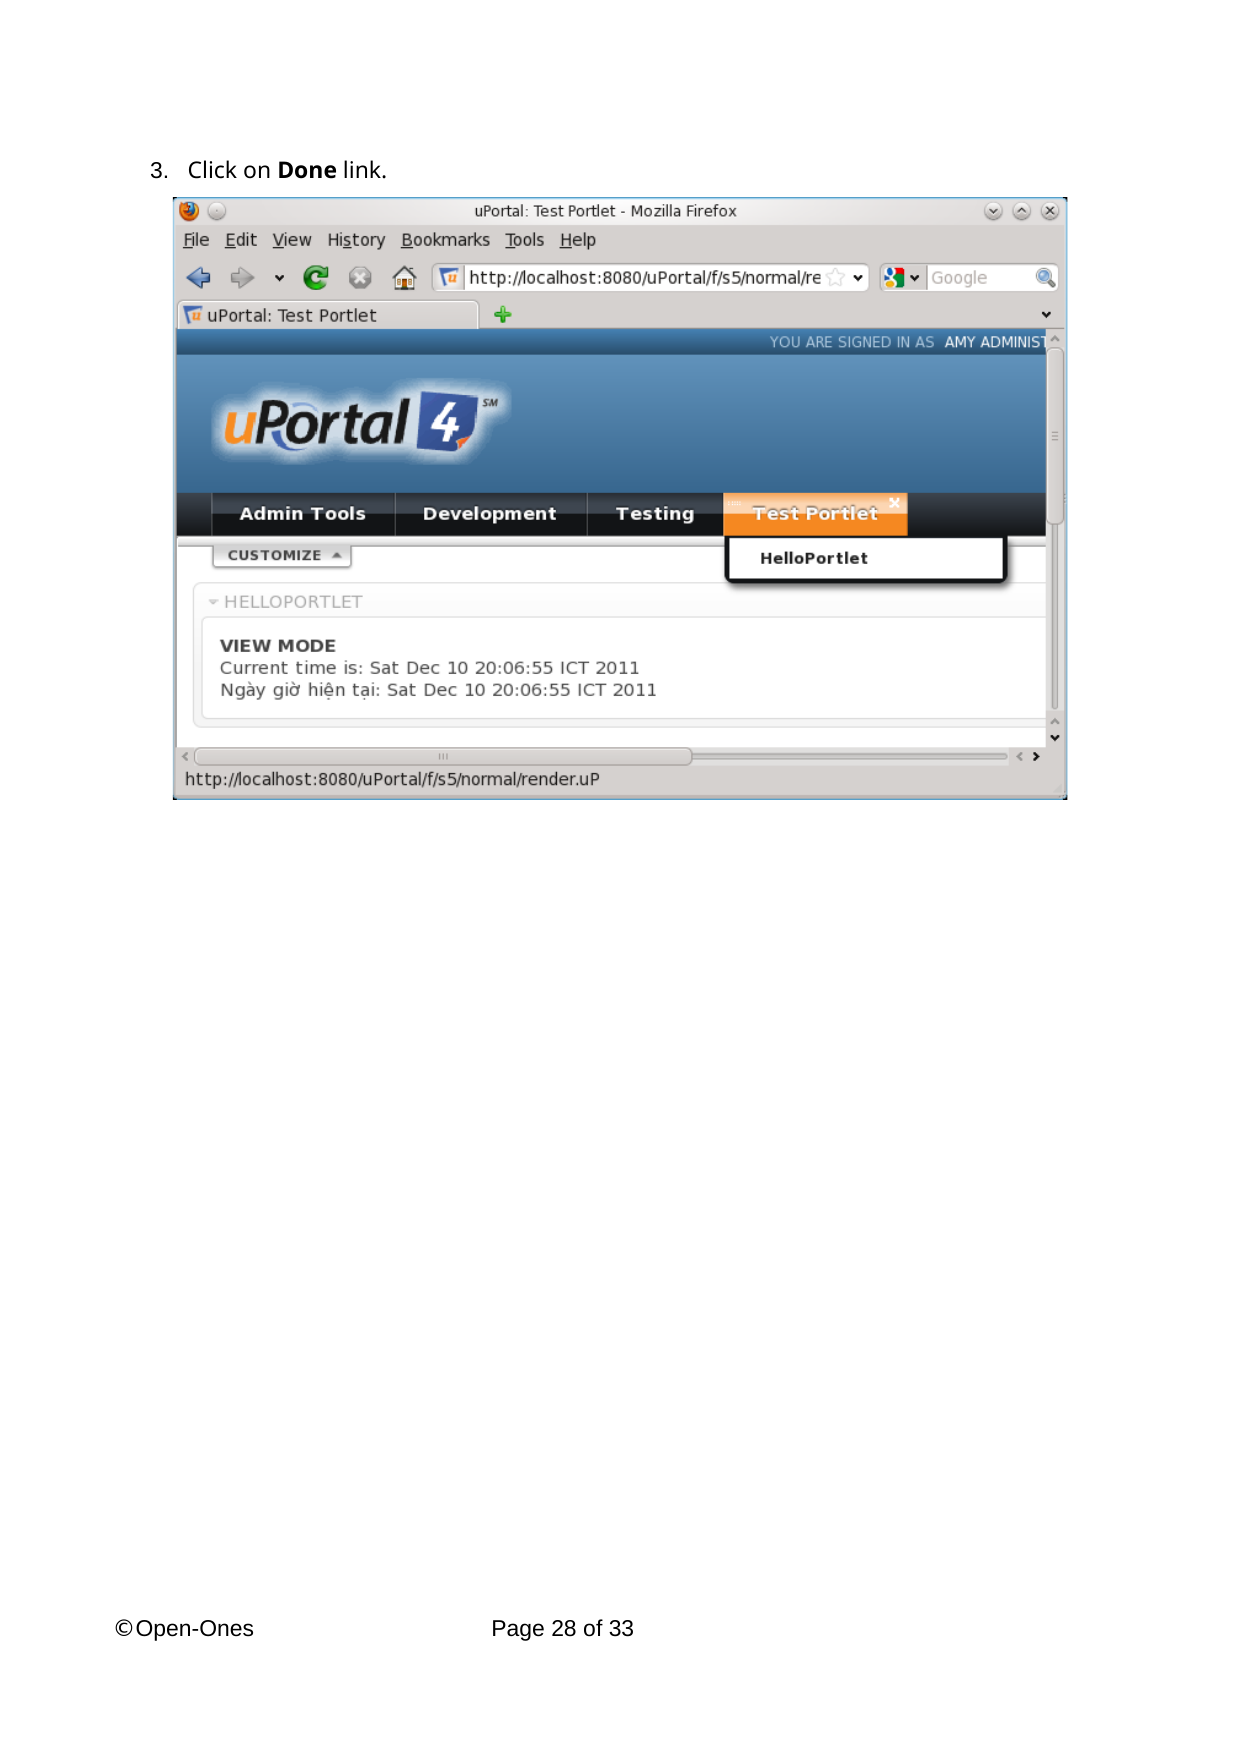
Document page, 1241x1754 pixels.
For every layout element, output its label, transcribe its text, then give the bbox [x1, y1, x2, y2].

subtitle Click on Done link. [150, 154, 1128, 185]
picture [172, 197, 1068, 800]
